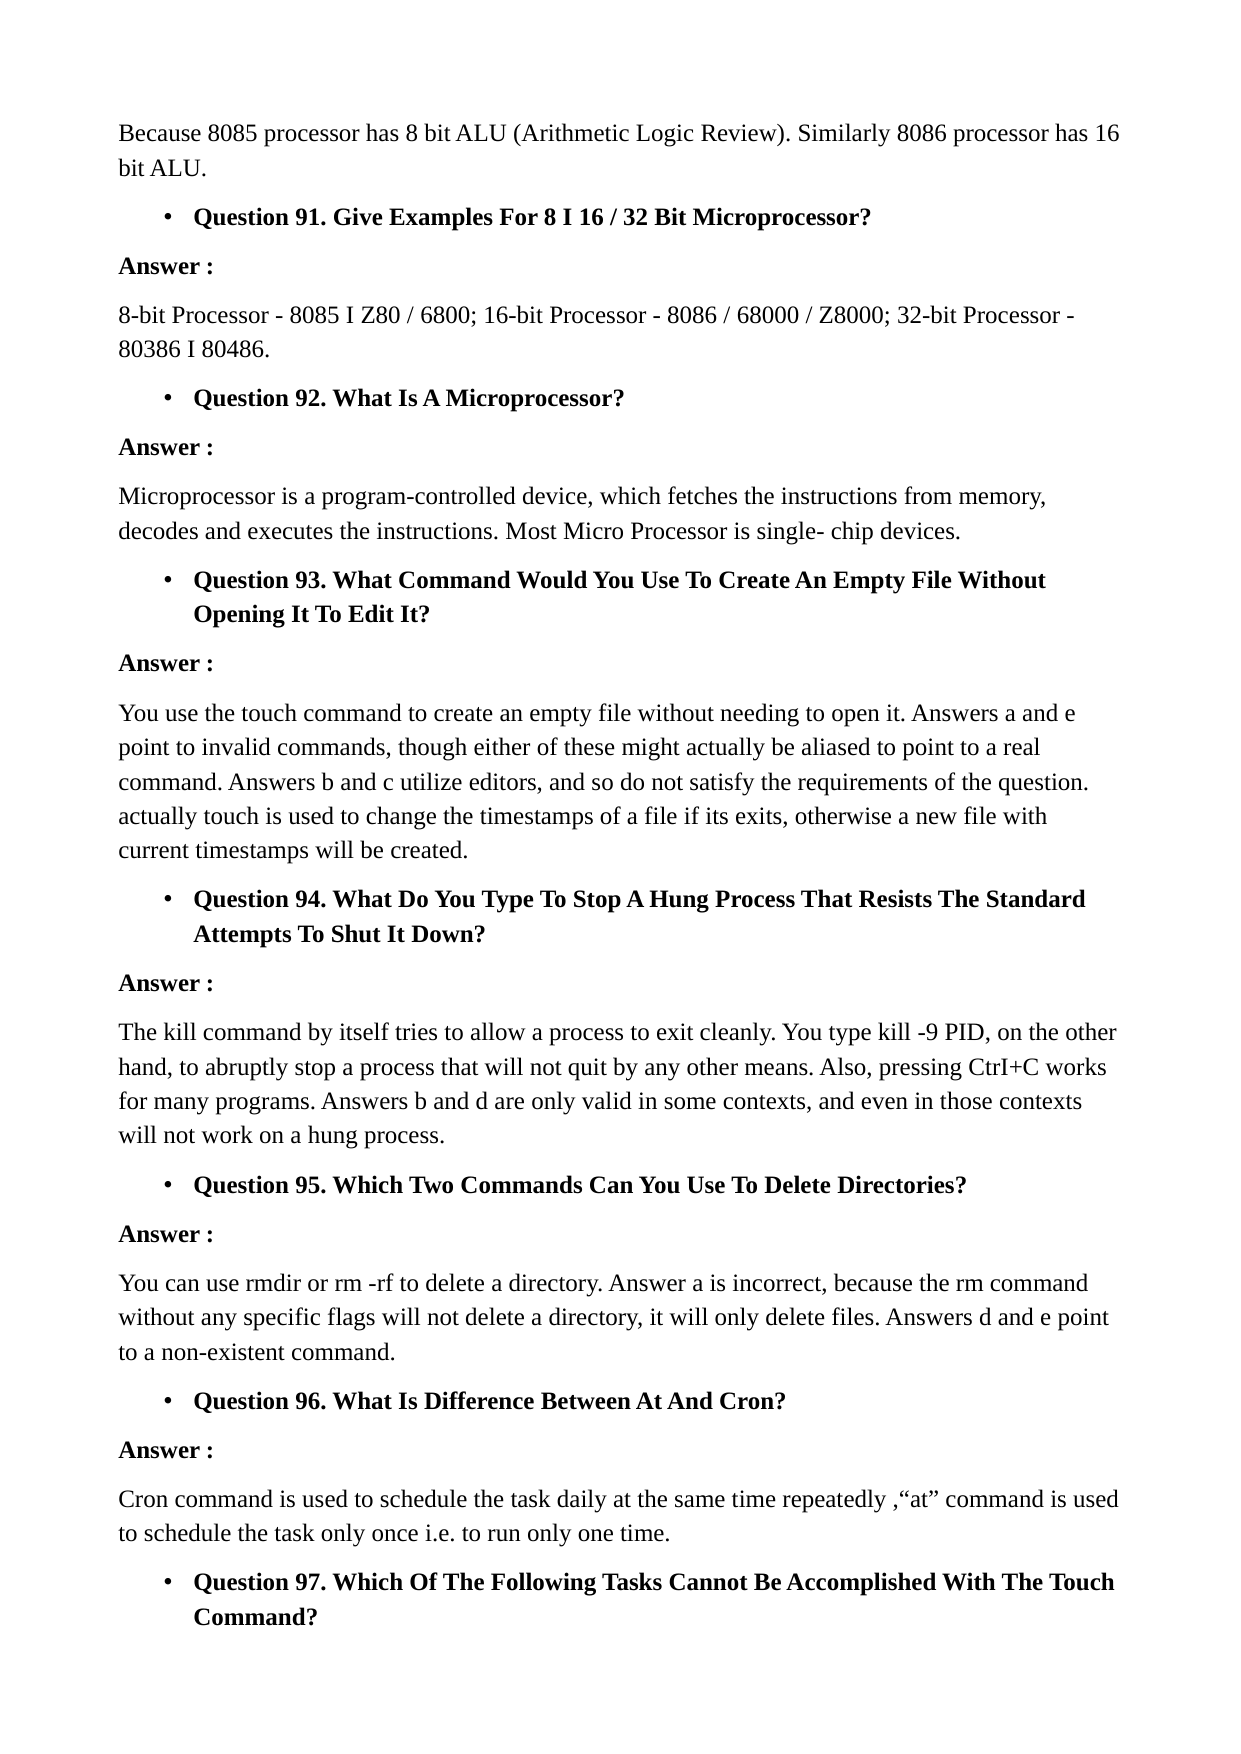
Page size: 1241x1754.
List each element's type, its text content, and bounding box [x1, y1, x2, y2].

text Answer : [118, 1435, 1122, 1464]
text You use the touch command to create an empty file without needing to open it. Answers a and e point to invalid commands, though either of these might actually be aliased to point to a real command. Answers b and c utilize editors, and so do not satisfy the requirements of the question. actually touch is used to change the timestamps of a file if its exits, otherwise a new file with current timestamps will be created. [118, 698, 1122, 864]
list Question 93. What Command Would You Use To Create An Empty File Without Opening It To Edit It? [164, 565, 1122, 628]
text Answer : [118, 432, 1122, 461]
text Microprocessor is a program-controlled device, which fetches the instructions from memory, decodes and executes the instructions. Most Micro Processor is single- chip devices. [118, 481, 1122, 545]
list Question 95. Which Two Commands Can You Use To Delete Directories? [164, 1170, 1122, 1198]
list Question 91. Give Examples For 8 I 16 / 32 Bit Microprocessor? [164, 202, 1122, 230]
text Because 8085 processor has 8 bit ALU (Arithmetic Logic Review). Similarly 8086 processor has 16 bit ALU. [118, 118, 1122, 181]
list Question 96. What Is Difference Between At And Cron? [164, 1386, 1122, 1414]
list Question 92. What Is A Microprocessor? [164, 383, 1122, 412]
text Cron command is used to schedule the task daily at the same time repeatedly ,“at” command is used to schedule the task only once i.e. to run only one time. [118, 1484, 1122, 1547]
list Question 94. What Do You Type To Stop A Hung Process That Resists The Standard Attempts To Shut It Down? [164, 884, 1122, 948]
text Answer : [118, 251, 1122, 279]
text Answer : [118, 968, 1122, 997]
list Question 97. Which Of The Following Tasks Cannot Be Accomplished With The Touch Command? [164, 1567, 1122, 1631]
text The kill command by itself tries to allow a process to exit cleanly. You type kill -9 PID, on the other hand, to abruptly stop a process that will not quit by any other means. Also, pressing CtrI+C works for many programs. Answers b and d are only valid in some contexts, and even in those contexts will not work on a hung process. [118, 1017, 1122, 1149]
text Answer : [118, 1219, 1122, 1247]
text You can use rmdir or rm -rf to delete a directory. Answer a is incorrect, because the rm command without any specific flags will not delete a directory, it will only delete files. Answers d and e point to a non-existent command. [118, 1268, 1122, 1366]
text 8-bit Processor - 8085 I Z80 / 6800; 16-bit Processor - 8086 / 68000 / Z8000; 32-bit Processor - 80386 I 80486. [118, 300, 1122, 363]
text Answer : [118, 648, 1122, 677]
